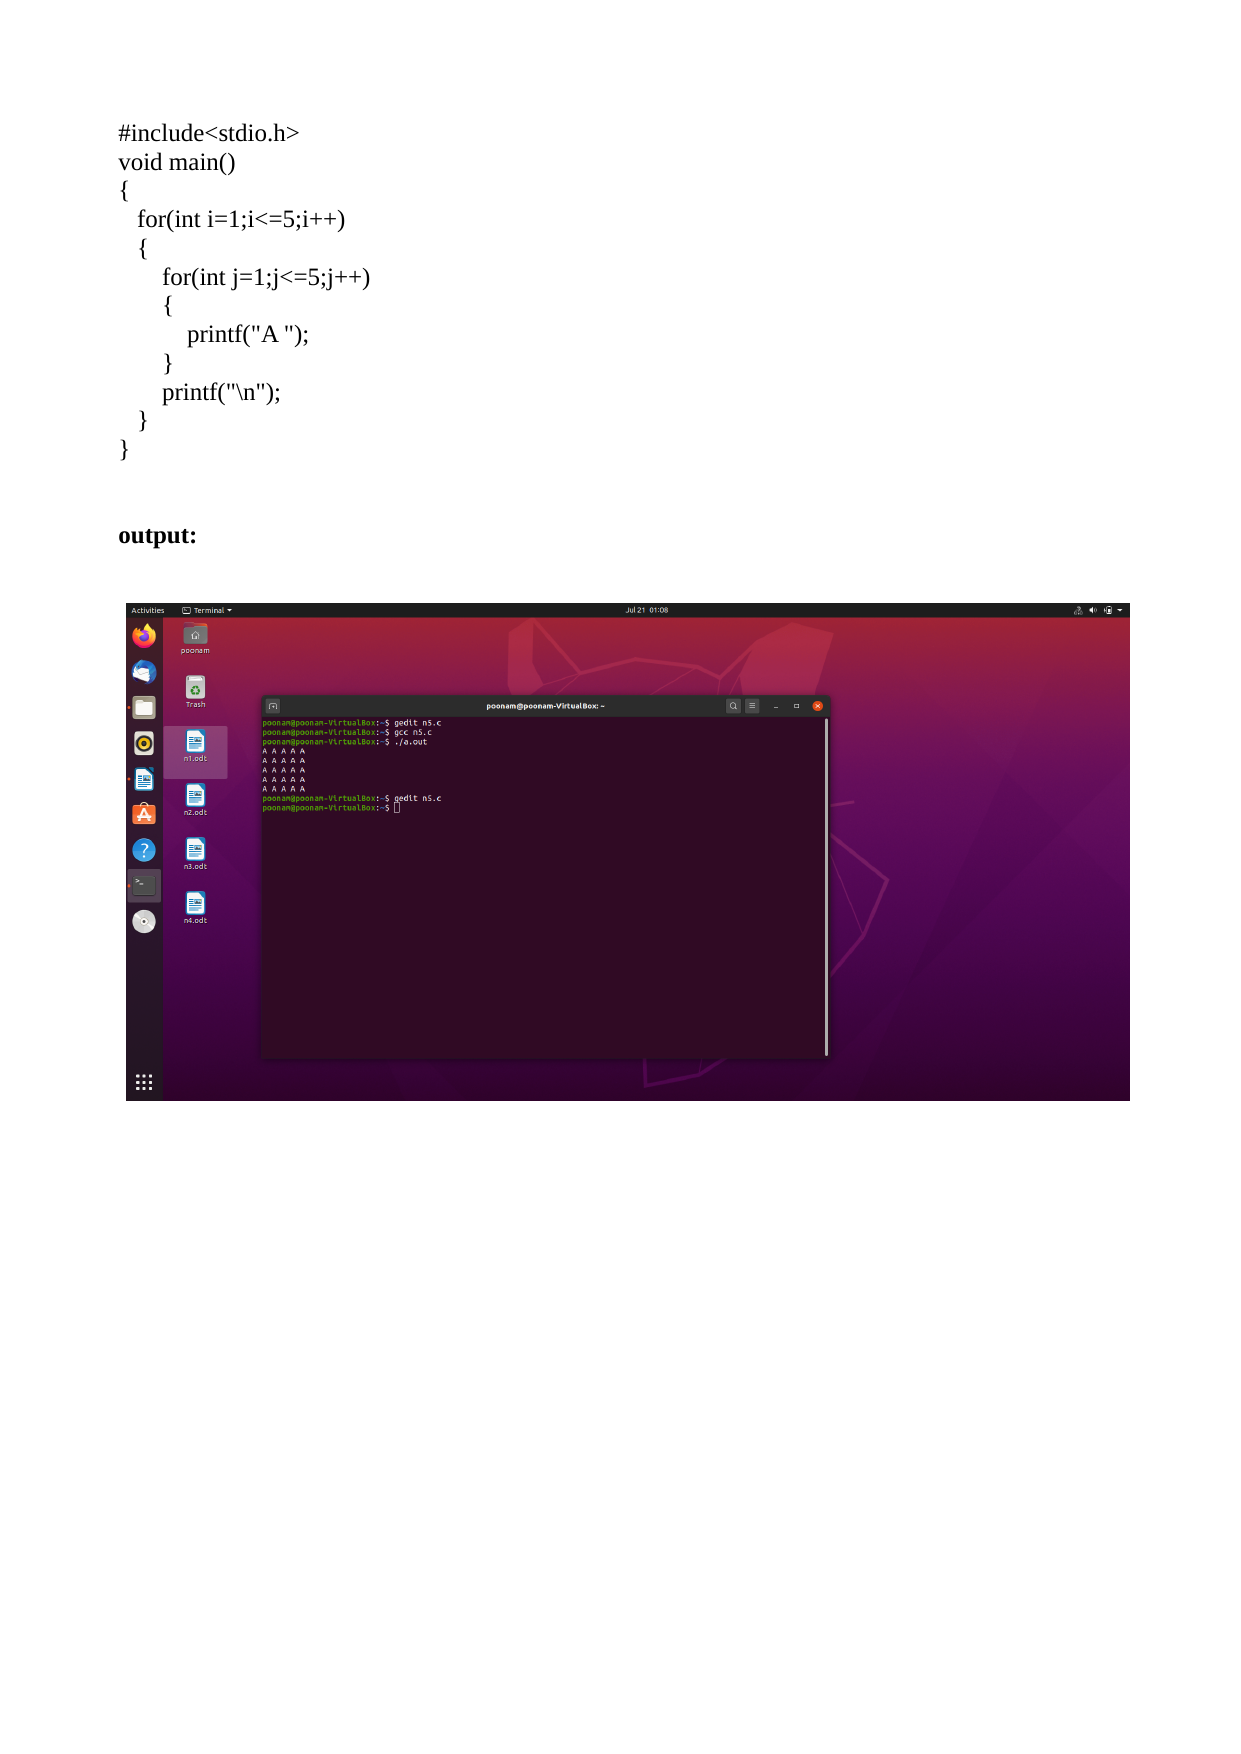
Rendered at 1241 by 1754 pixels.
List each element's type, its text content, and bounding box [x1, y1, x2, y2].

text #include<stdio.h> [118, 118, 1122, 147]
text } [118, 434, 1122, 463]
text printf("A "); [118, 319, 1122, 348]
picture [126, 603, 1130, 1101]
text } [118, 406, 1122, 434]
text for(int i=1;i<=5;i++) [118, 204, 1122, 233]
text printf("\n"); [118, 377, 1122, 406]
text void main() [118, 147, 1122, 176]
text { [118, 233, 1122, 262]
text for(int j=1;j<=5;j++) [118, 262, 1122, 291]
text { [118, 176, 1122, 204]
text } [118, 348, 1122, 377]
text output: [118, 521, 1122, 549]
text { [118, 291, 1122, 319]
